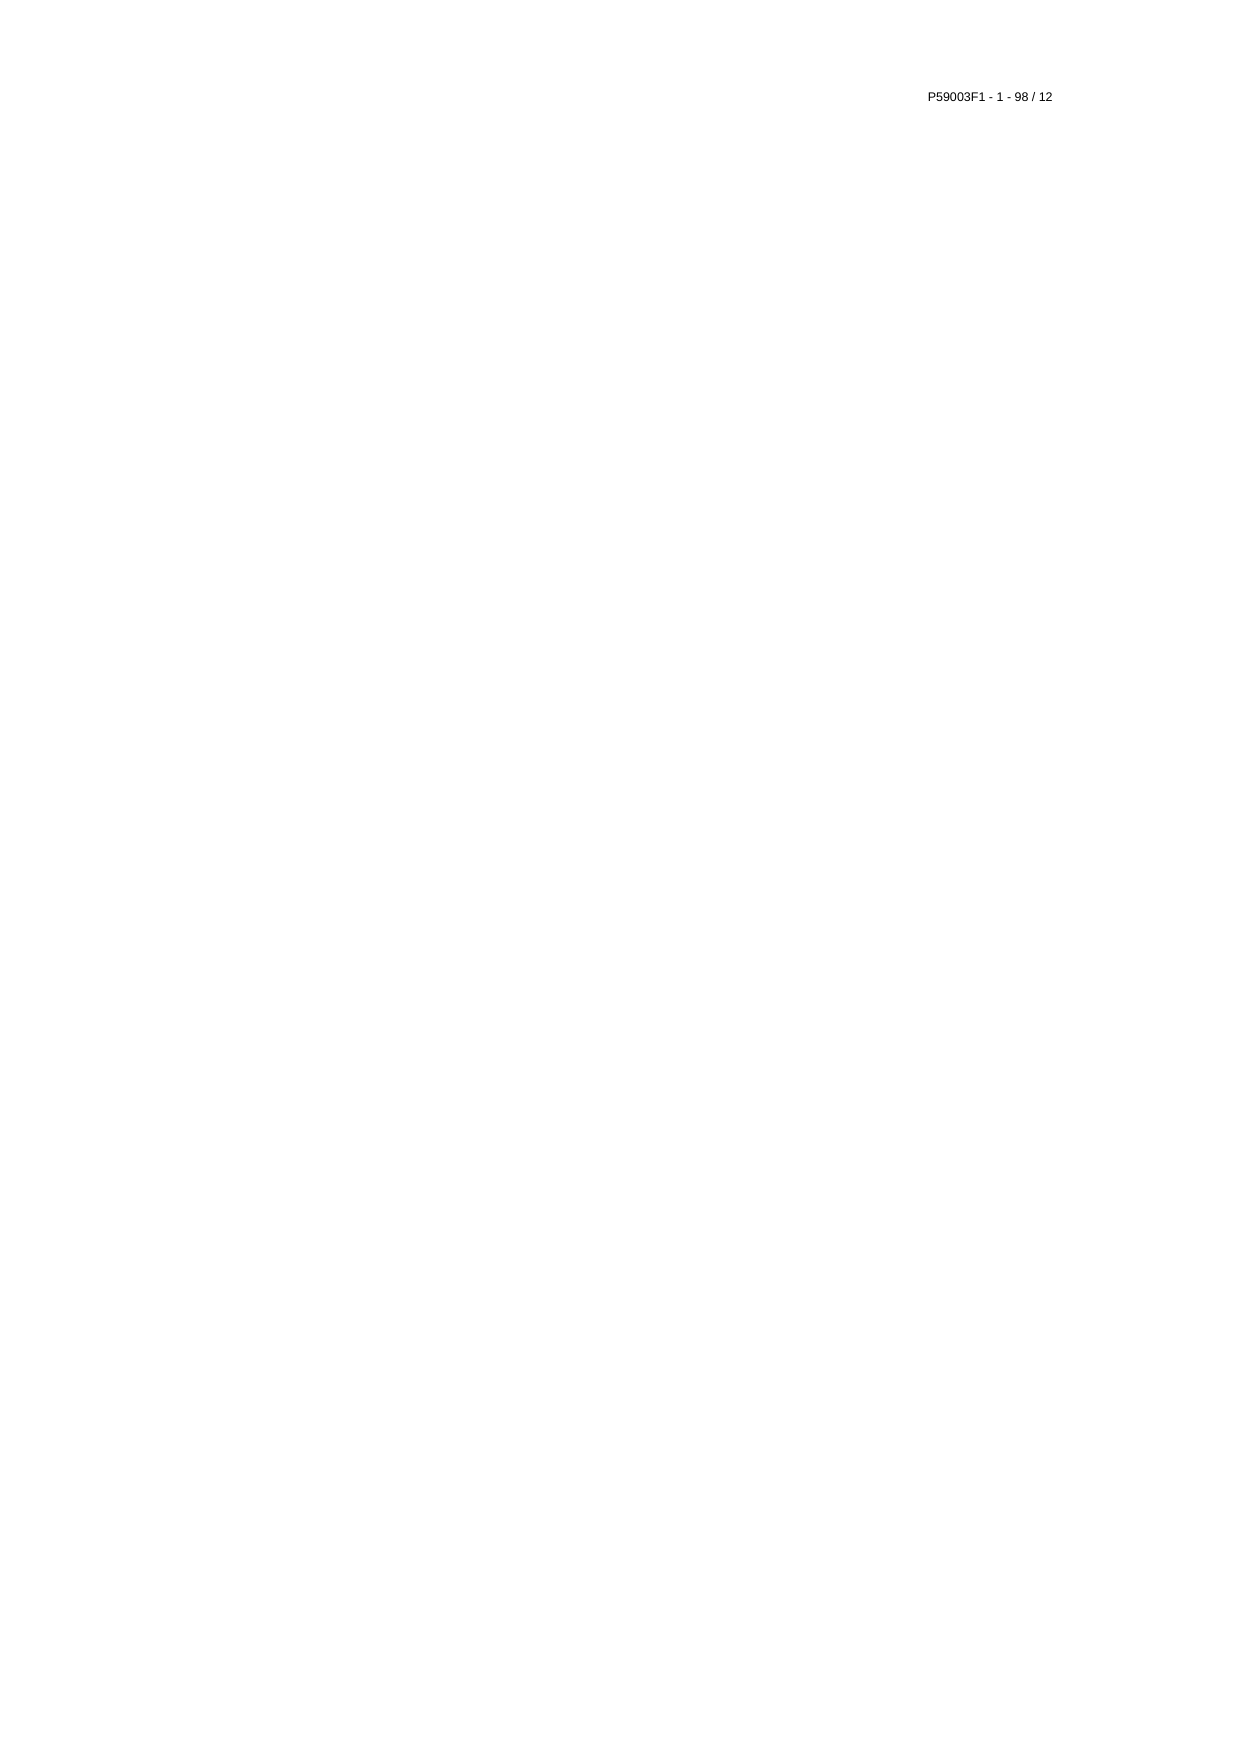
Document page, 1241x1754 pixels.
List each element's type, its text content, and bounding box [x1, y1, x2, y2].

text P59003F1 - 1 - 98 / 12 [187, 89, 1053, 104]
